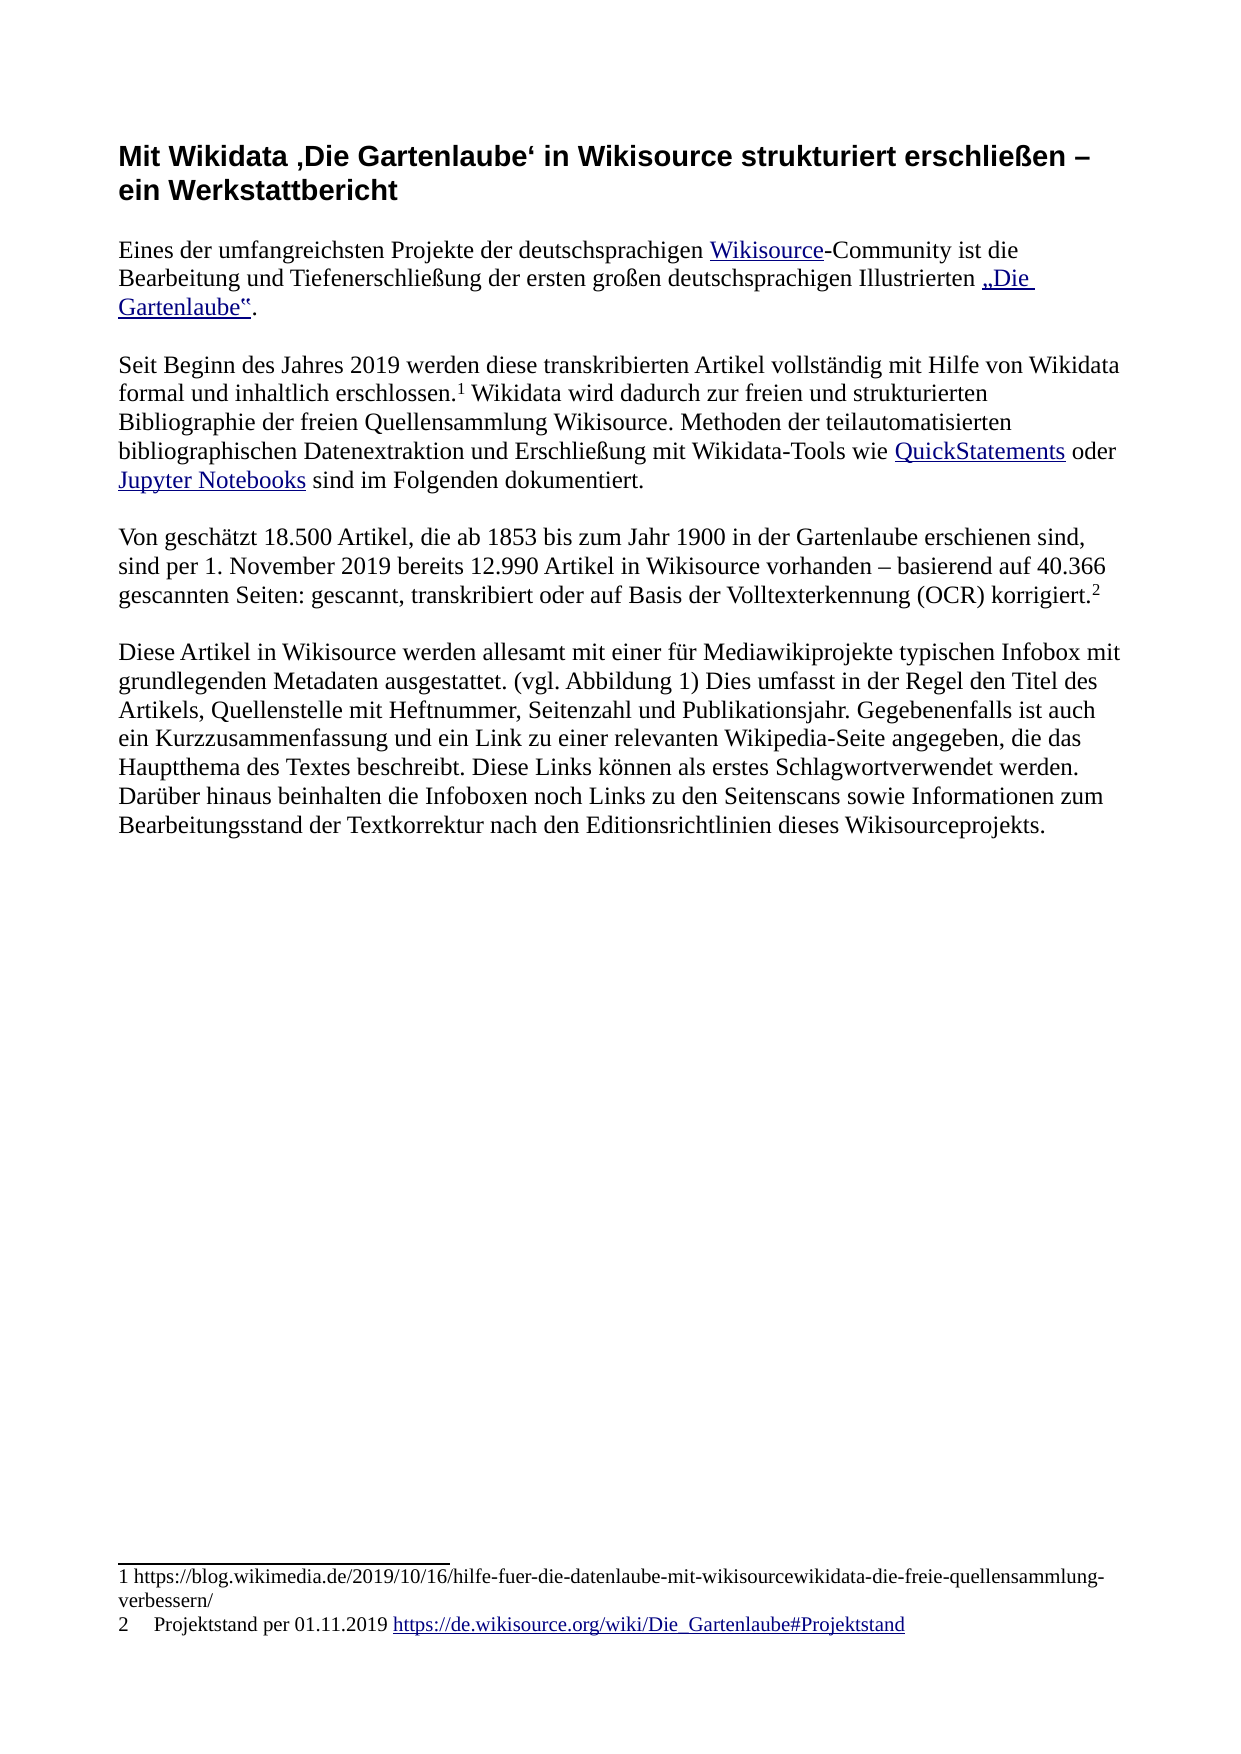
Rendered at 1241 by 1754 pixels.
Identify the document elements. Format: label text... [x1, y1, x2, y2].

text https://blog.wikimedia.de/2019/10/16/hilfe-fuer-die-datenlaube-mit-wikisourcewikidata-die-freie-quellensammlung-verbessern/ [118, 1564, 1122, 1612]
text Von geschätzt 18.500 Artikel, die ab 1853 bis zum Jahr 1900 in der Gartenlaube erschienen sind, sind per 1. November 2019 bereits 12.990 Artikel in Wikisource vorhanden – basierend auf 40.366 gescannten Seiten: gescannt, transkribiert oder auf Basis der Volltexterkennung (OCR) korrigiert. [118, 522, 1122, 608]
text Diese Artikel in Wikisource werden allesamt mit einer für Mediawikiprojekte typischen Infobox mit grundlegenden Metadaten ausgestattet. (vgl. Abbildung 1) Dies umfasst in der Regel den Titel des Artikels, Quellenstelle mit Heftnummer, Seitenzahl und Publikationsjahr. Gegebenenfalls ist auch ein Kurzzusammenfassung und ein Link zu einer relevanten Wikipedia-Seite angegeben, die das Hauptthema des Textes beschreibt. Diese Links können als erstes Schlagwortverwendet werden. Darüber hinaus beinhalten die Infoboxen noch Links zu den Seitenscans sowie Informationen zum Bearbeitungsstand der Textkorrektur nach den Editionsrichtlinien dieses Wikisourceprojekts. [118, 637, 1122, 838]
subtitle Mit Wikidata ‚Die Gartenlaube‘ in Wikisource strukturiert erschließen – ein Werkstattbericht [118, 139, 1122, 206]
text Seit Beginn des Jahres 2019 werden diese transkribierten Artikel vollständig mit Hilfe von Wikidata formal und inhaltlich erschlossen. Wikidata wird dadurch zur freien und strukturierten Bibliographie der freien Quellensammlung Wikisource. Methoden der teilautomatisierten bibliographischen Datenextraktion und Erschließung mit Wikidata-Tools wie QuickStatements oder Jupyter Notebooks sind im Folgenden dokumentiert. [118, 350, 1122, 493]
text Projektstand per 01.11.2019 https://de.wikisource.org/wiki/Die_Gartenlaube#Projektstand [118, 1612, 1122, 1636]
text Eines der umfangreichsten Projekte der deutschsprachigen Wikisource-Community ist die Bearbeitung und Tiefenerschließung der ersten großen deutschsprachigen Illustrierten „Die Gartenlaube‟. [118, 235, 1122, 321]
